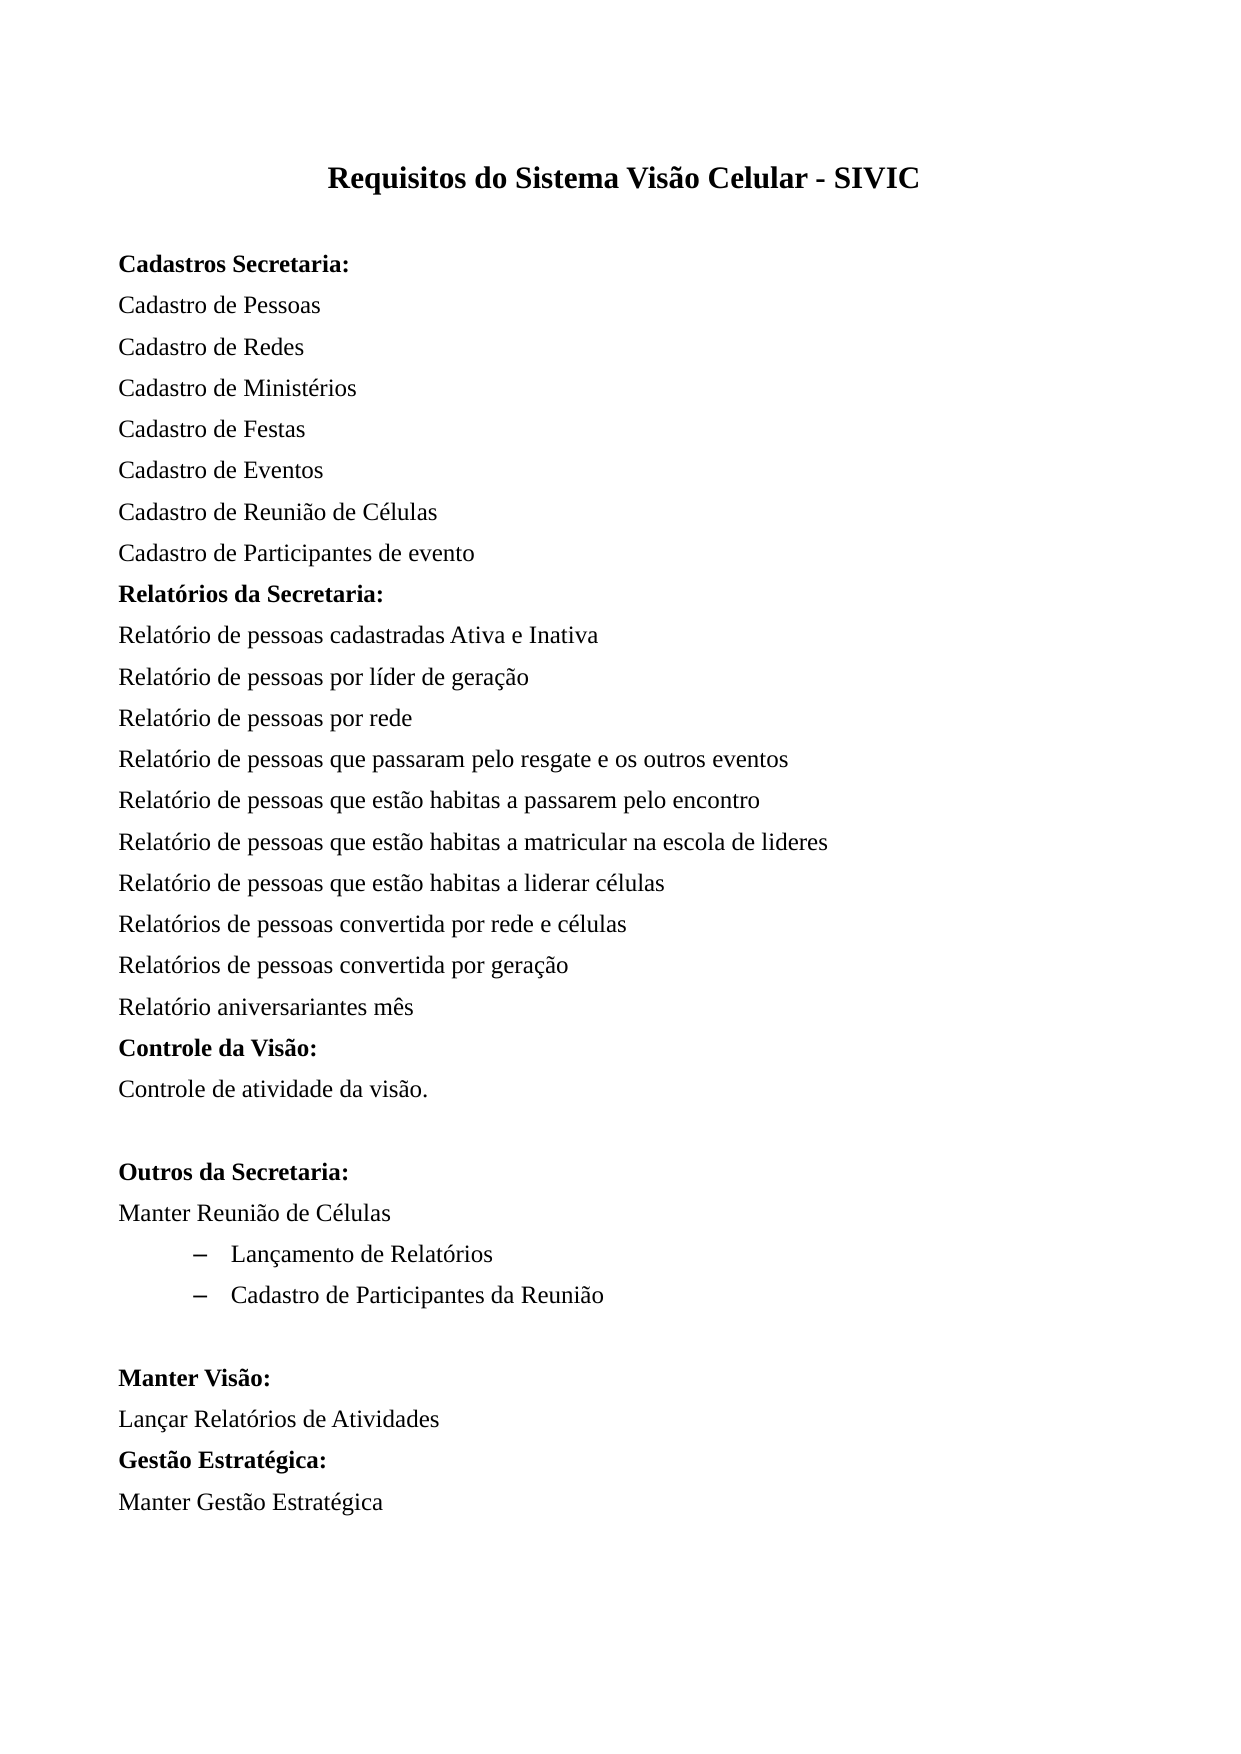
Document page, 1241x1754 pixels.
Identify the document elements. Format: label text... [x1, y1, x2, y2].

text Relatório de pessoas por rede [118, 703, 1122, 732]
text Cadastros Secretaria: [118, 249, 1122, 278]
text Relatórios de pessoas convertida por geração [118, 950, 1122, 979]
text Controle de atividade da visão. [118, 1074, 1122, 1103]
text Outros da Secretaria: [118, 1157, 1122, 1185]
text Cadastro de Eventos [118, 455, 1122, 484]
text Cadastro de Reunião de Células [118, 497, 1122, 525]
text Cadastro de Participantes de evento [118, 538, 1122, 567]
text Manter Reunião de Células [118, 1198, 1122, 1227]
text Cadastro de Redes [118, 332, 1122, 360]
text Gestão Estratégica: [118, 1445, 1122, 1474]
text Relatórios da Secretaria: [118, 579, 1122, 608]
text Relatório de pessoas cadastradas Ativa e Inativa [118, 620, 1122, 649]
text Manter Gestão Estratégica [118, 1487, 1122, 1515]
text Lançar Relatórios de Atividades [118, 1404, 1122, 1433]
text Cadastro de Pessoas [118, 290, 1122, 319]
text Relatório de pessoas que estão habitas a passarem pelo encontro [118, 785, 1122, 814]
text Relatório de pessoas que passaram pelo resgate e os outros eventos [118, 744, 1122, 773]
text Cadastro de Festas [118, 414, 1122, 443]
text Relatório de pessoas que estão habitas a matricular na escola de lideres [118, 827, 1122, 855]
text Manter Visão: [118, 1363, 1122, 1392]
text Requisitos do Sistema Visão Celular - SIVIC [118, 159, 1122, 195]
list Lançamento de Relatórios [193, 1239, 1122, 1268]
list Cadastro de Participantes da Reunião [193, 1280, 1122, 1309]
text Relatório aniversariantes mês [118, 992, 1122, 1020]
text Relatório de pessoas por líder de geração [118, 662, 1122, 690]
text Cadastro de Ministérios [118, 373, 1122, 402]
text Relatórios de pessoas convertida por rede e células [118, 909, 1122, 938]
text Controle da Visão: [118, 1033, 1122, 1062]
text Relatório de pessoas que estão habitas a liderar células [118, 868, 1122, 897]
